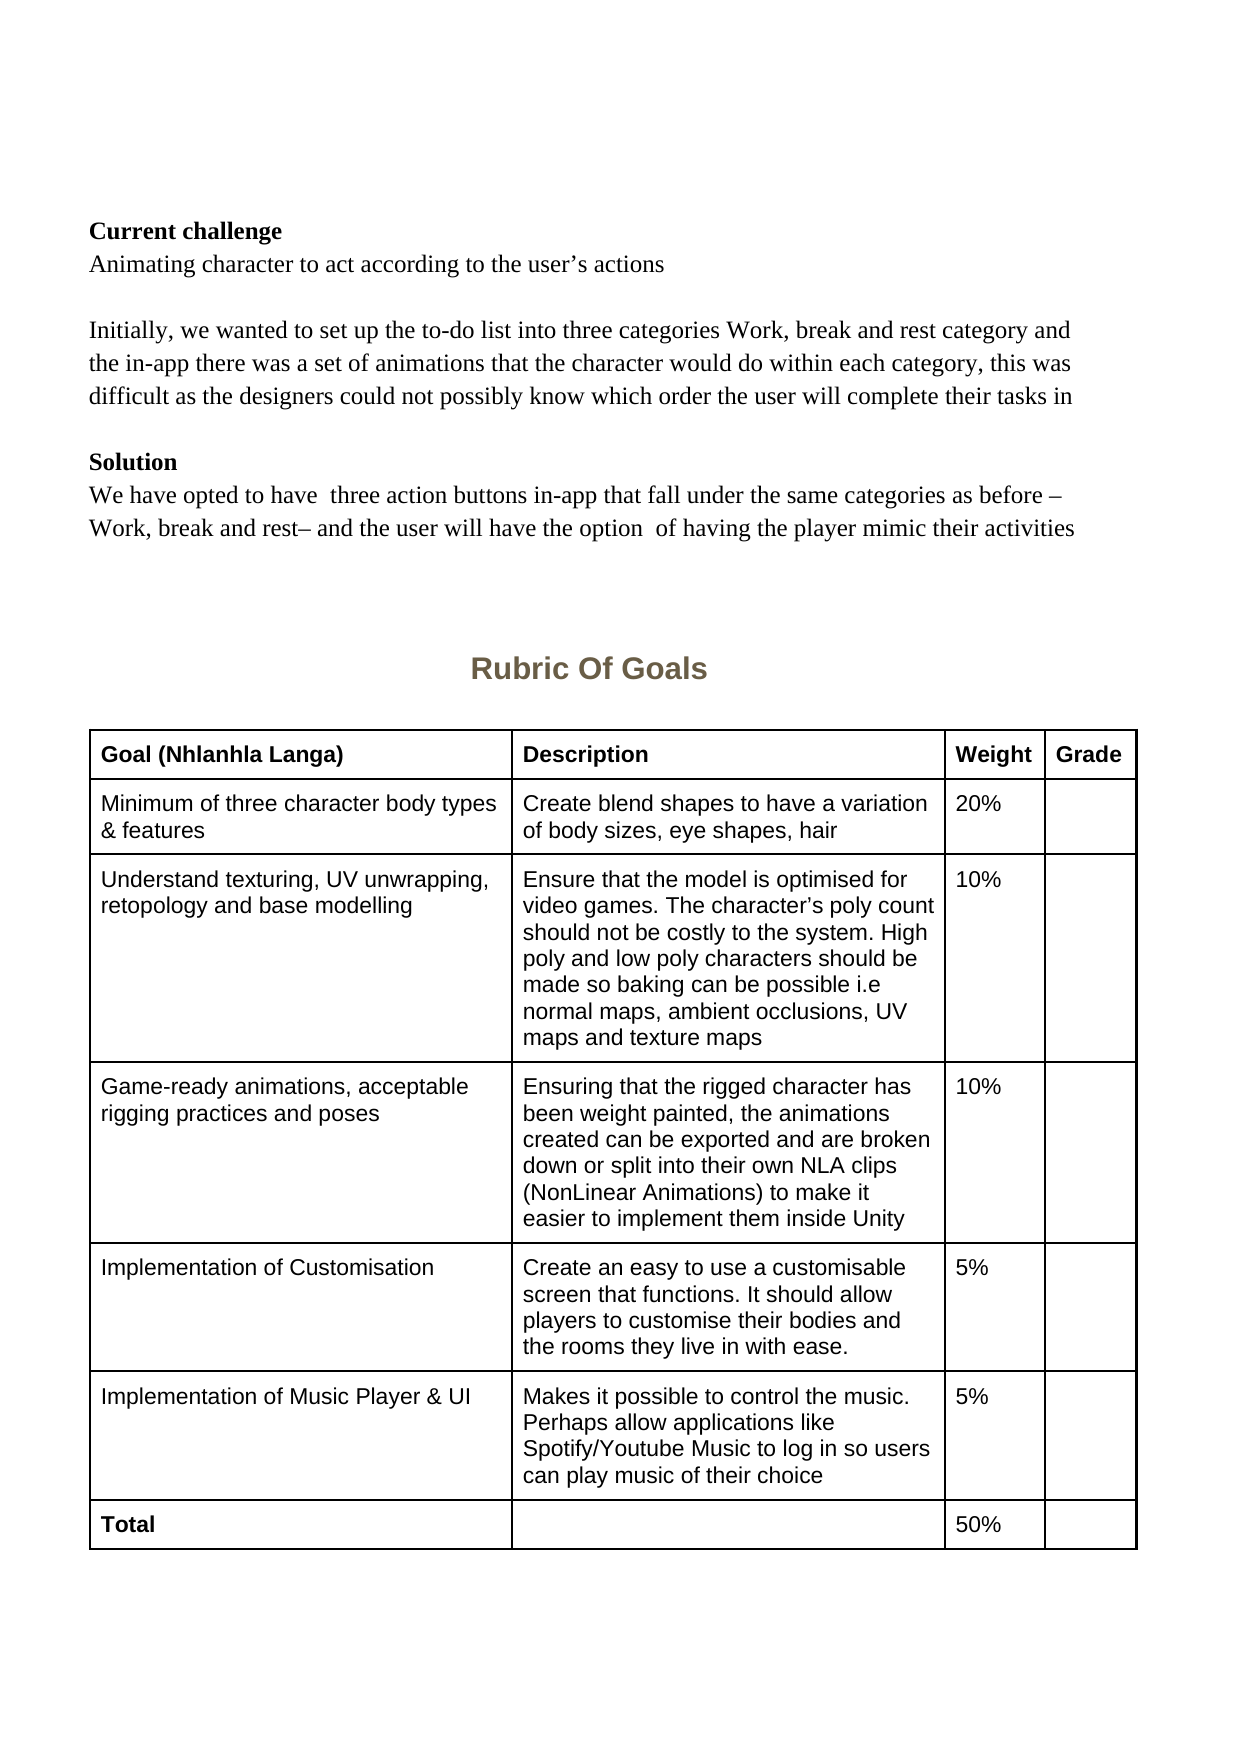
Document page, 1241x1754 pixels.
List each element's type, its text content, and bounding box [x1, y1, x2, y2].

table_cell [1046, 1244, 1135, 1370]
table_cell Makes it possible to control the music. Perhaps allow applications like Spotify/Youtube Music to log in so users can play music of their choice [513, 1372, 944, 1498]
table_cell [1046, 1501, 1135, 1548]
text Initially, we wanted to set up the to-do list into three categories Work, break and rest category and the in-app there was a set of animations that the character would do within each category, this was difficult as the designers could not possibly know which order the user will complete their tasks in [88, 315, 1090, 410]
table_cell 5% [946, 1372, 1044, 1498]
subtitle Rubric Of Goals [88, 650, 1090, 686]
text We have opted to have three action buttons in-app that fall under the same categories as before –Work, break and rest– and the user will have the option of having the player mimic their activities [88, 480, 1090, 542]
table_cell Implementation of Customisation [91, 1244, 511, 1370]
table_cell Create blend shapes to have a variation of body sizes, eye shapes, hair [513, 780, 944, 853]
table_header Description [513, 731, 944, 778]
table_header Weight [946, 731, 1044, 778]
table_cell Implementation of Music Player & UI [91, 1372, 511, 1498]
table_cell 20% [946, 780, 1044, 853]
table_cell 50% [946, 1501, 1044, 1548]
table_cell Minimum of three character body types & features [91, 780, 511, 853]
table_cell Game-ready animations, acceptable rigging practices and poses [91, 1063, 511, 1242]
table_header Goal (Nhlanhla Langa) [91, 731, 511, 778]
table_cell [1046, 855, 1135, 1061]
text Solution [88, 447, 1090, 476]
text Animating character to act according to the user’s actions [88, 249, 1090, 278]
table_cell Total [91, 1501, 511, 1548]
table_cell 5% [946, 1244, 1044, 1370]
table_cell Understand texturing, UV unwrapping, retopology and base modelling [91, 855, 511, 1061]
table_header Grade [1046, 731, 1135, 778]
table_cell Ensuring that the rigged character has been weight painted, the animations created can be exported and are broken down or split into their own NLA clips (NonLinear Animations) to make it easier to implement them inside Unity [513, 1063, 944, 1242]
table_cell Create an easy to use a customisable screen that functions. It should allow players to customise their bodies and the rooms they live in with ease. [513, 1244, 944, 1370]
table_cell [1046, 1063, 1135, 1242]
table_cell 10% [946, 1063, 1044, 1242]
table_cell [513, 1501, 944, 1548]
table_cell [1046, 780, 1135, 853]
table_cell 10% [946, 855, 1044, 1061]
table_cell [1046, 1372, 1135, 1498]
table_cell Ensure that the model is optimised for video games. The character’s poly count should not be costly to the system. High poly and low poly characters should be made so baking can be possible i.e normal maps, ambient occlusions, UV maps and texture maps [513, 855, 944, 1061]
text Current challenge [88, 216, 1090, 245]
